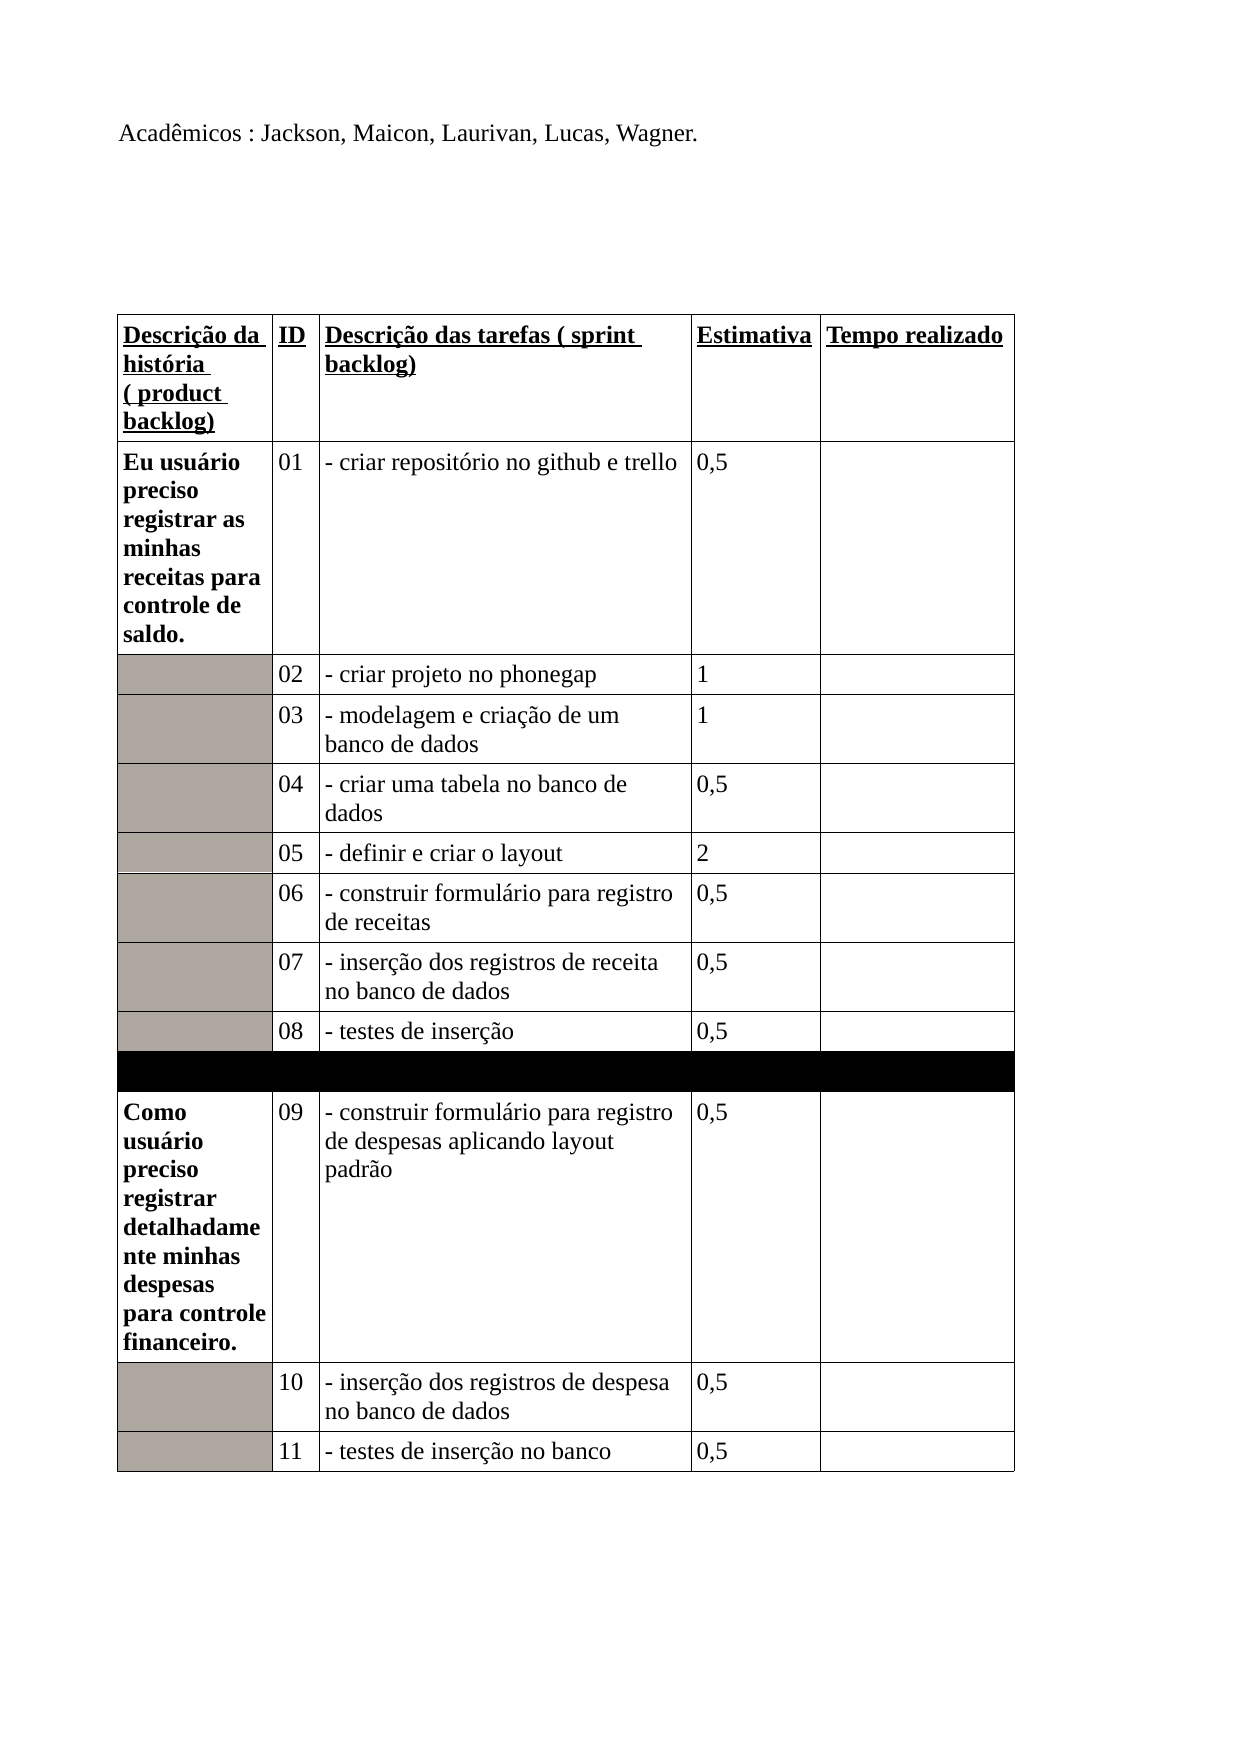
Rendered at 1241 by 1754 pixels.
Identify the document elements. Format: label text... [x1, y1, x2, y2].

table_cell [821, 833, 1014, 872]
table_cell - criar projeto no phonegap [320, 655, 691, 694]
table_cell 0,5 [692, 1092, 820, 1362]
table_cell 03 [273, 695, 319, 763]
table_cell 0,5 [692, 1432, 820, 1471]
table_cell [821, 1363, 1014, 1431]
table_cell [118, 943, 272, 1011]
table_cell 09 [273, 1092, 319, 1362]
table_cell 06 [273, 874, 319, 942]
table_cell [821, 1432, 1014, 1471]
table_cell [118, 1052, 272, 1091]
table_header Estimativa [692, 315, 820, 441]
table_cell Eu usuário preciso registrar as minhas receitas para controle de saldo. [118, 442, 272, 654]
table_cell [821, 695, 1014, 763]
table_cell 0,5 [692, 1363, 820, 1431]
table_cell 0,5 [692, 764, 820, 832]
table_cell 05 [273, 833, 319, 872]
table_cell - construir formulário para registro de despesas aplicando layout padrão [320, 1092, 691, 1362]
table_cell [692, 1052, 820, 1091]
table_cell 0,5 [692, 442, 820, 654]
table_cell - testes de inserção no banco [320, 1432, 691, 1471]
table_cell 0,5 [692, 1012, 820, 1051]
table_header ID [273, 315, 319, 441]
table_cell 08 [273, 1012, 319, 1051]
table_cell [118, 833, 272, 872]
table_cell [118, 1363, 272, 1431]
table_cell - definir e criar o layout [320, 833, 691, 872]
text Acadêmicos : Jackson, Maicon, Laurivan, Lucas, Wagner. [118, 118, 1122, 147]
table_cell [821, 874, 1014, 942]
table_cell 1 [692, 655, 820, 694]
table_cell [118, 1432, 272, 1471]
table_cell [118, 655, 272, 694]
table_cell Como usuário preciso registrar detalhadamente minhas despesas para controle financeiro. [118, 1092, 272, 1362]
table_cell - modelagem e criação de um banco de dados [320, 695, 691, 763]
table_cell [821, 943, 1014, 1011]
table_cell 11 [273, 1432, 319, 1471]
table_header Descrição da história ( product backlog) [118, 315, 272, 441]
table_cell [821, 1052, 1014, 1091]
table_cell 0,5 [692, 943, 820, 1011]
table_cell [320, 1052, 691, 1091]
table_cell [118, 695, 272, 763]
table_cell [118, 874, 272, 942]
table_cell 04 [273, 764, 319, 832]
table_header Tempo realizado [821, 315, 1014, 441]
table_cell [821, 442, 1014, 654]
table_cell [821, 1012, 1014, 1051]
table_cell - construir formulário para registro de receitas [320, 874, 691, 942]
table_cell - criar uma tabela no banco de dados [320, 764, 691, 832]
table_cell [118, 1012, 272, 1051]
table_cell 2 [692, 833, 820, 872]
table_header Descrição das tarefas ( sprint backlog) [320, 315, 691, 441]
table_cell [821, 764, 1014, 832]
table_cell 01 [273, 442, 319, 654]
table_cell [821, 1092, 1014, 1362]
table_cell - inserção dos registros de despesa no banco de dados [320, 1363, 691, 1431]
table_cell [118, 764, 272, 832]
table_cell 0,5 [692, 874, 820, 942]
table_cell 07 [273, 943, 319, 1011]
table_cell 10 [273, 1363, 319, 1431]
table_cell - testes de inserção [320, 1012, 691, 1051]
table_cell - criar repositório no github e trello [320, 442, 691, 654]
table_cell - inserção dos registros de receita no banco de dados [320, 943, 691, 1011]
table_cell 02 [273, 655, 319, 694]
table_cell [273, 1052, 319, 1091]
table_cell 1 [692, 695, 820, 763]
table_cell [821, 655, 1014, 694]
